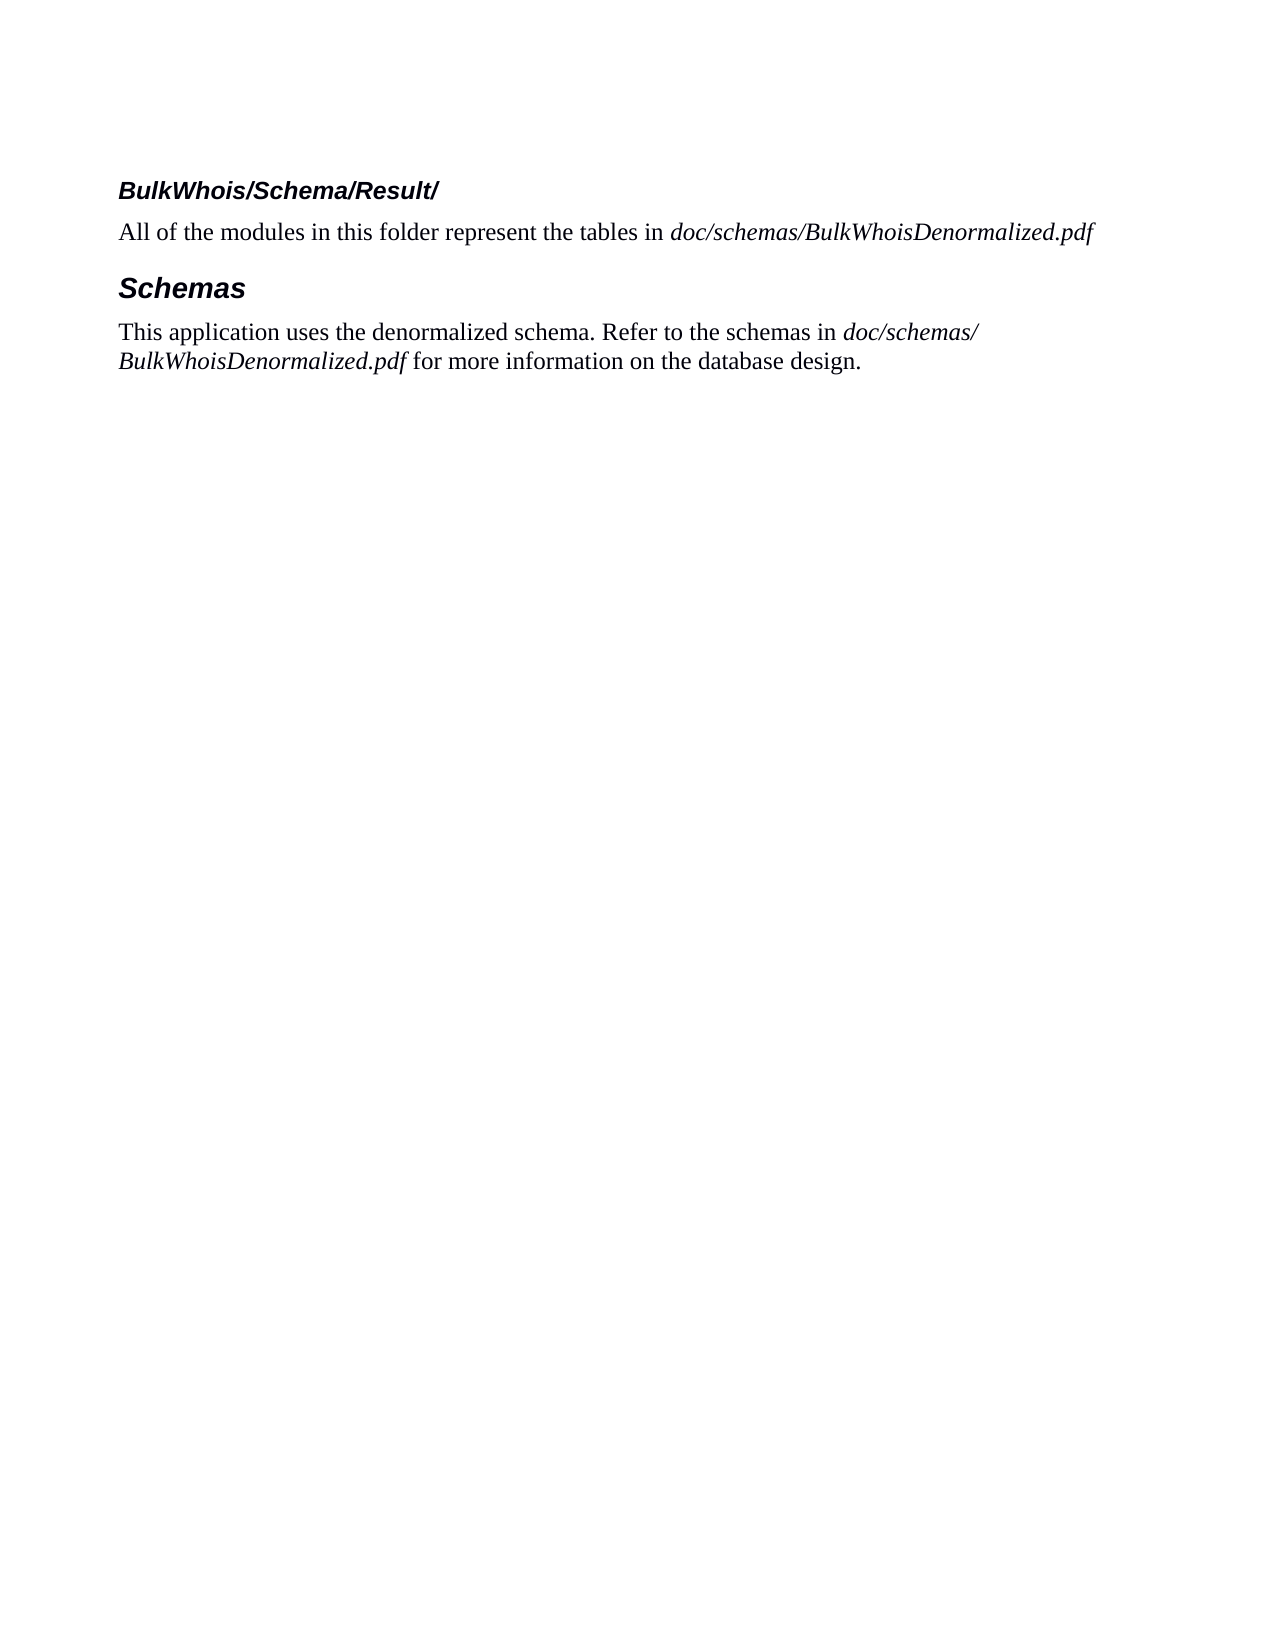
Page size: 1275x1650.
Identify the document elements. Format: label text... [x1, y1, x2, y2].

text This application uses the denormalized schema. Refer to the schemas in doc/schemas/ BulkWhoisDenormalized.pdf for more information on the database design. [118, 317, 1157, 375]
text All of the modules in this folder represent the tables in doc/schemas/BulkWhoisDenormalized.pdf [118, 217, 1157, 246]
subtitle BulkWhois/Schema/Result/ [118, 176, 1157, 205]
subtitle Schemas [118, 271, 1157, 305]
